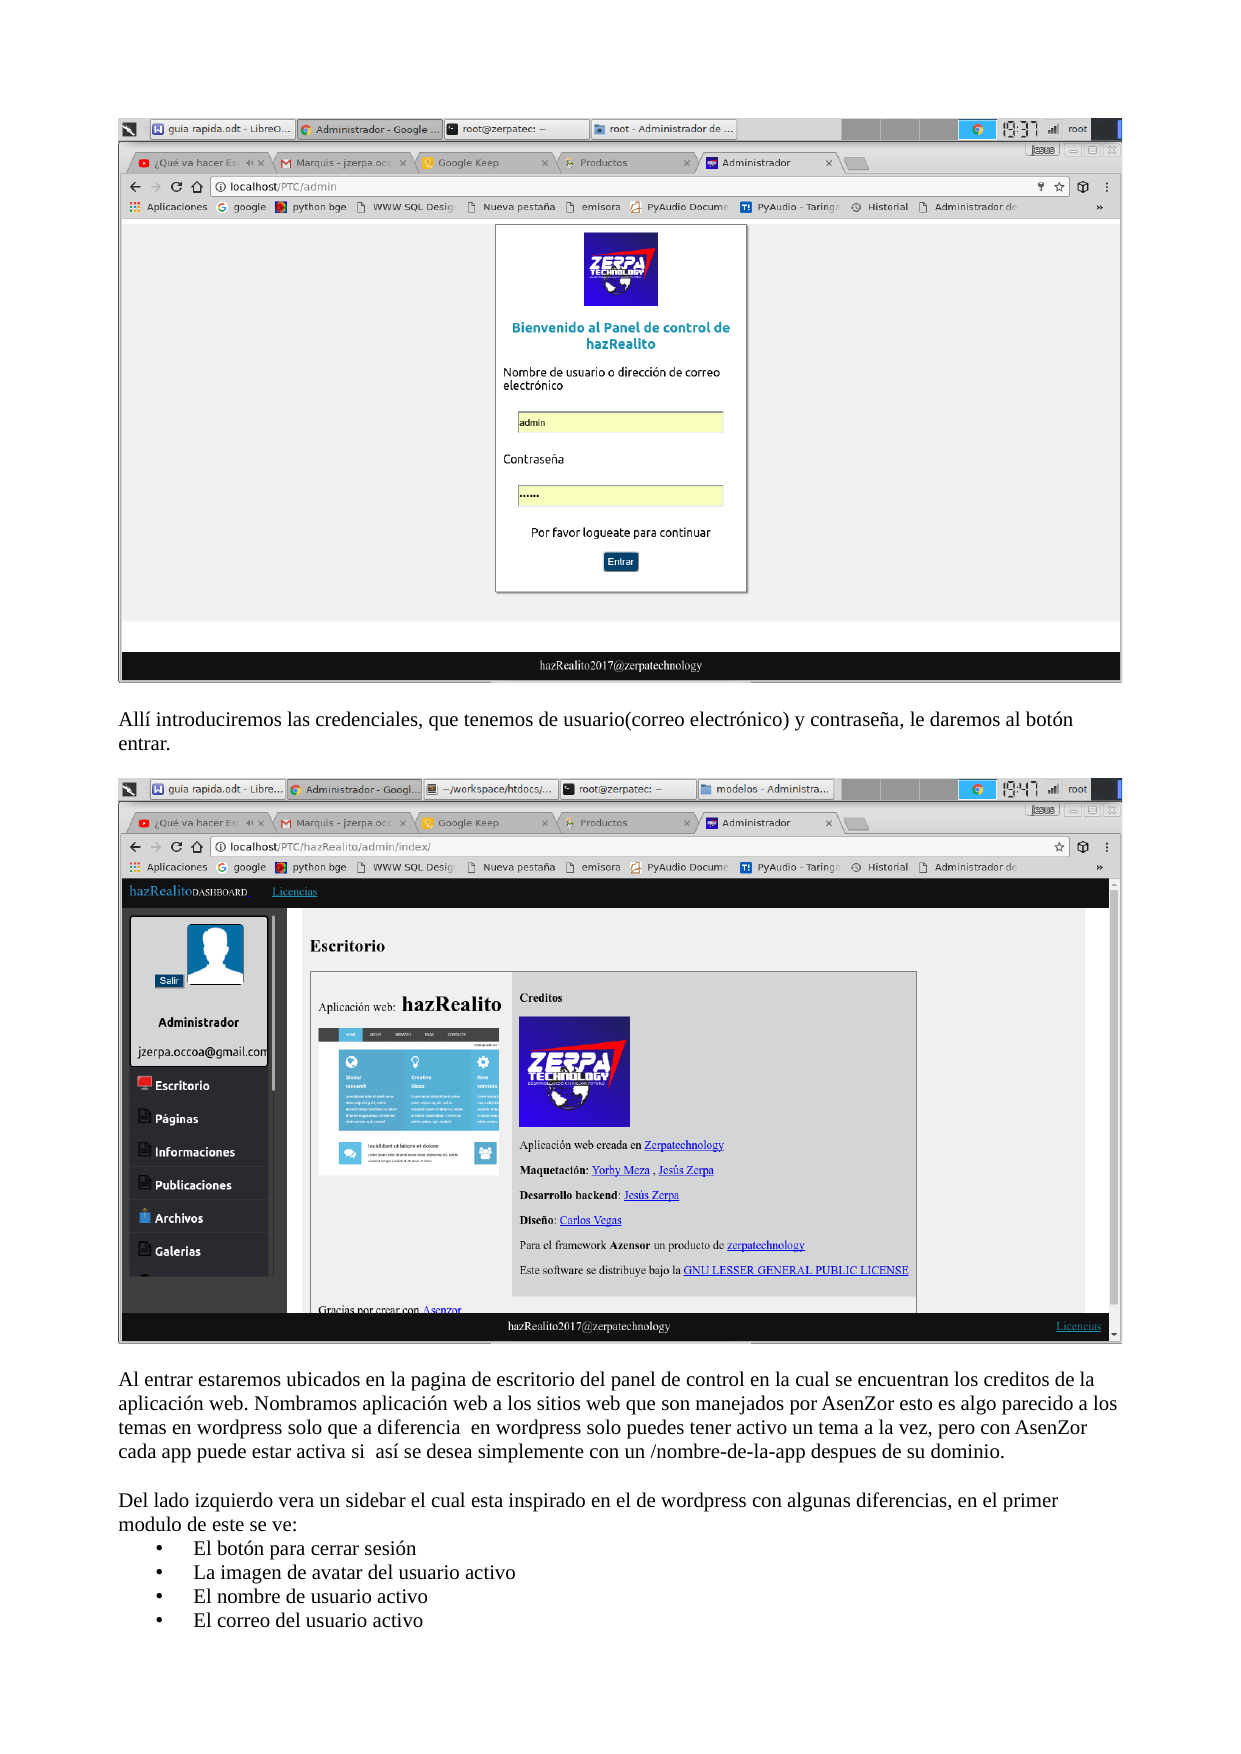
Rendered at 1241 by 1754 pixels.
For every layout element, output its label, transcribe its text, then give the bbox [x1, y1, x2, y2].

text Allí introduciremos las credenciales, que tenemos de usuario(correo electrónico) y contraseña, le daremos al botón entrar. [118, 707, 1122, 755]
list La imagen de avatar del usuario activo [156, 1560, 1122, 1584]
picture [118, 778, 1123, 1344]
list El botón para cerrar sesión [156, 1536, 1122, 1560]
text Del lado izquierdo vera un sidebar el cual esta inspirado en el de wordpress con algunas diferencias, en el primer modulo de este se ve: [118, 1487, 1122, 1536]
list El correo del usuario activo [156, 1608, 1122, 1632]
text Al entrar estaremos ubicados en la pagina de escritorio del panel de control en la cual se encuentran los creditos de la aplicación web. Nombramos aplicación web a los sitios web que son manejados por AsenZor esto es algo parecido a los temas en wordpress solo que a diferencia en wordpress solo puedes tener activo un tema a la vez, pero con AsenZor cada app puede estar activa si así se desea simplemente con un /nombre-de-la-app despues de su dominio. [118, 1367, 1122, 1463]
list El nombre de usuario activo [156, 1584, 1122, 1608]
picture [118, 118, 1123, 683]
